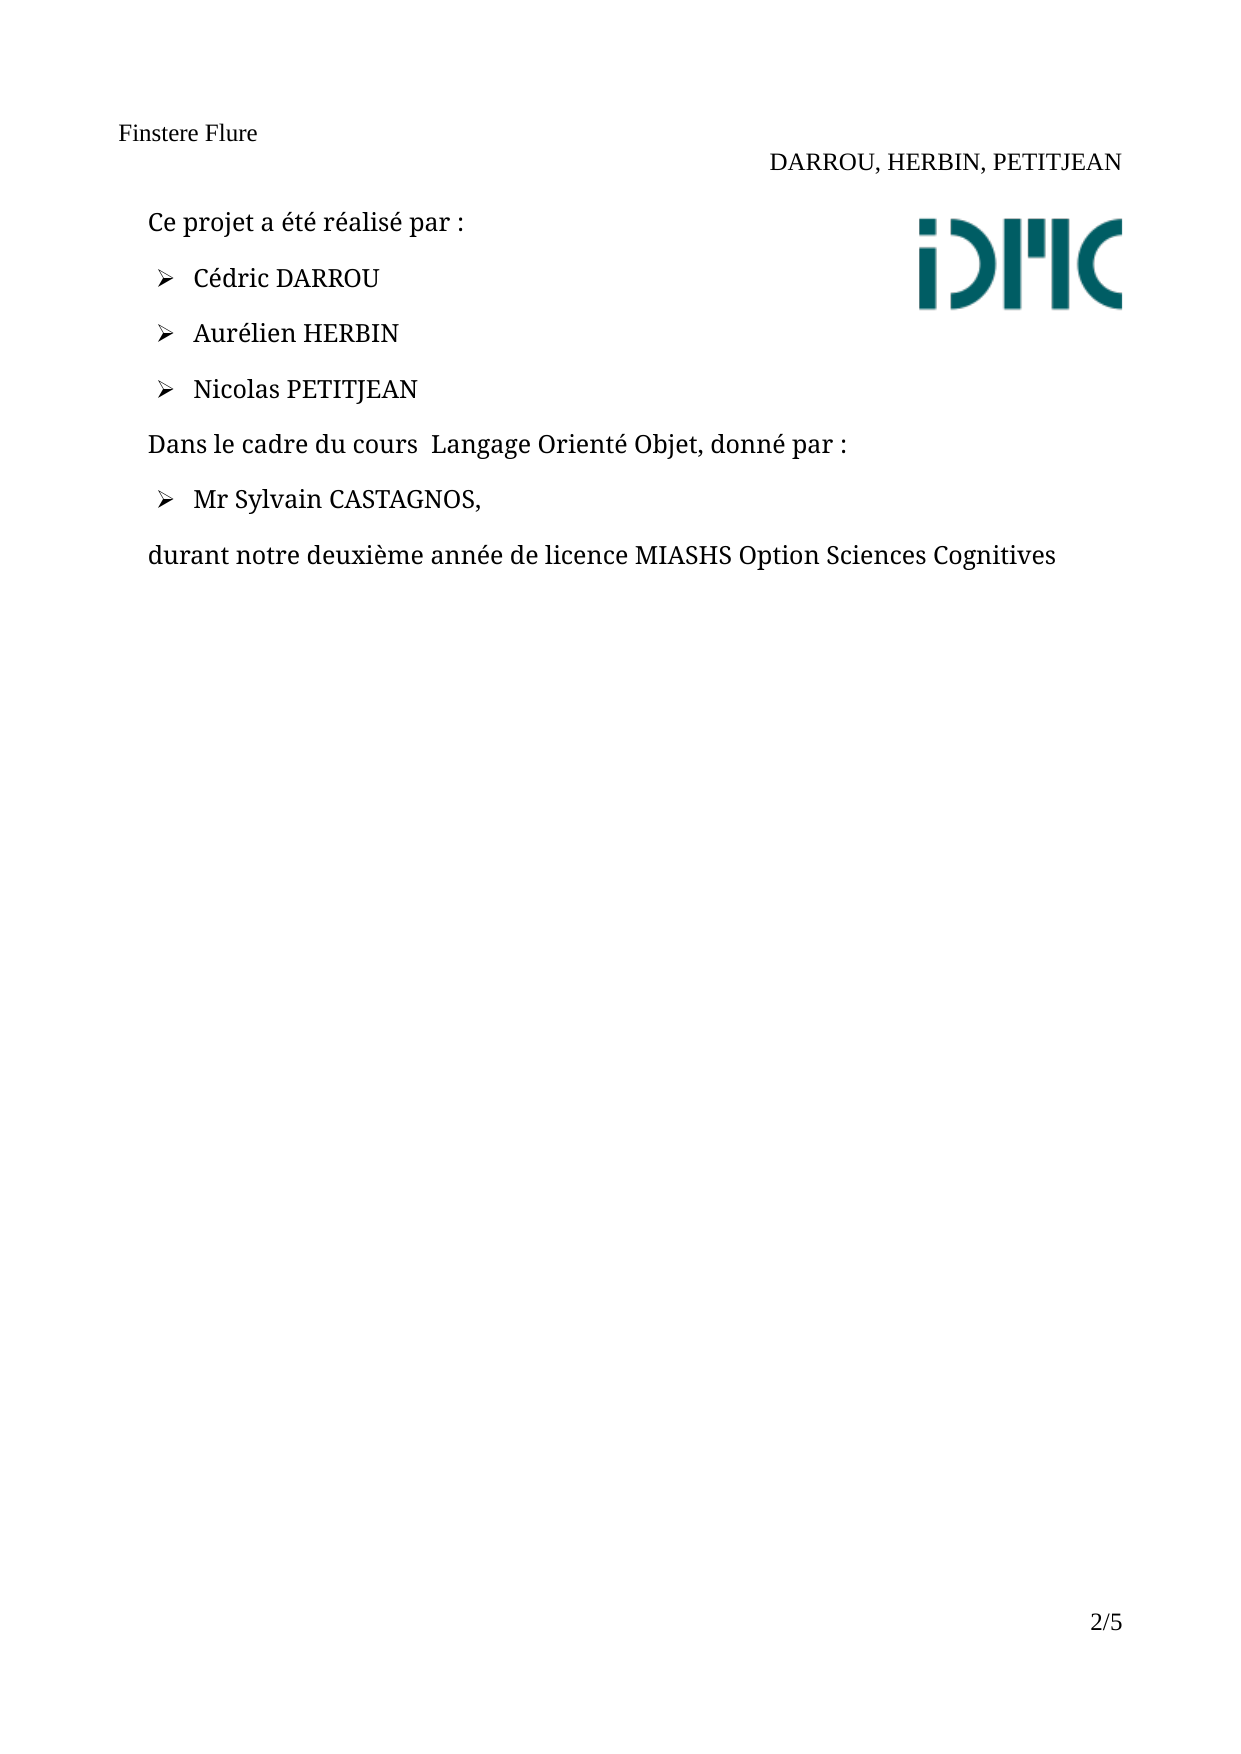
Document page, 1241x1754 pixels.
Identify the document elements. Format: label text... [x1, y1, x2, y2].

list Mr Sylvain CASTAGNOS, [156, 482, 1122, 516]
list Cédric DARROU [156, 261, 918, 294]
list Aurélien HERBIN [156, 316, 1122, 350]
list Nicolas PETITJEAN [156, 371, 1122, 405]
picture [918, 205, 1123, 326]
text Ce projet a été réalisé par : [118, 205, 918, 239]
text durant notre deuxième année de licence MIASHS Option Sciences Cognitives [118, 538, 1122, 572]
text Dans le cadre du cours Langage Orienté Objet, donné par : [118, 427, 1122, 461]
